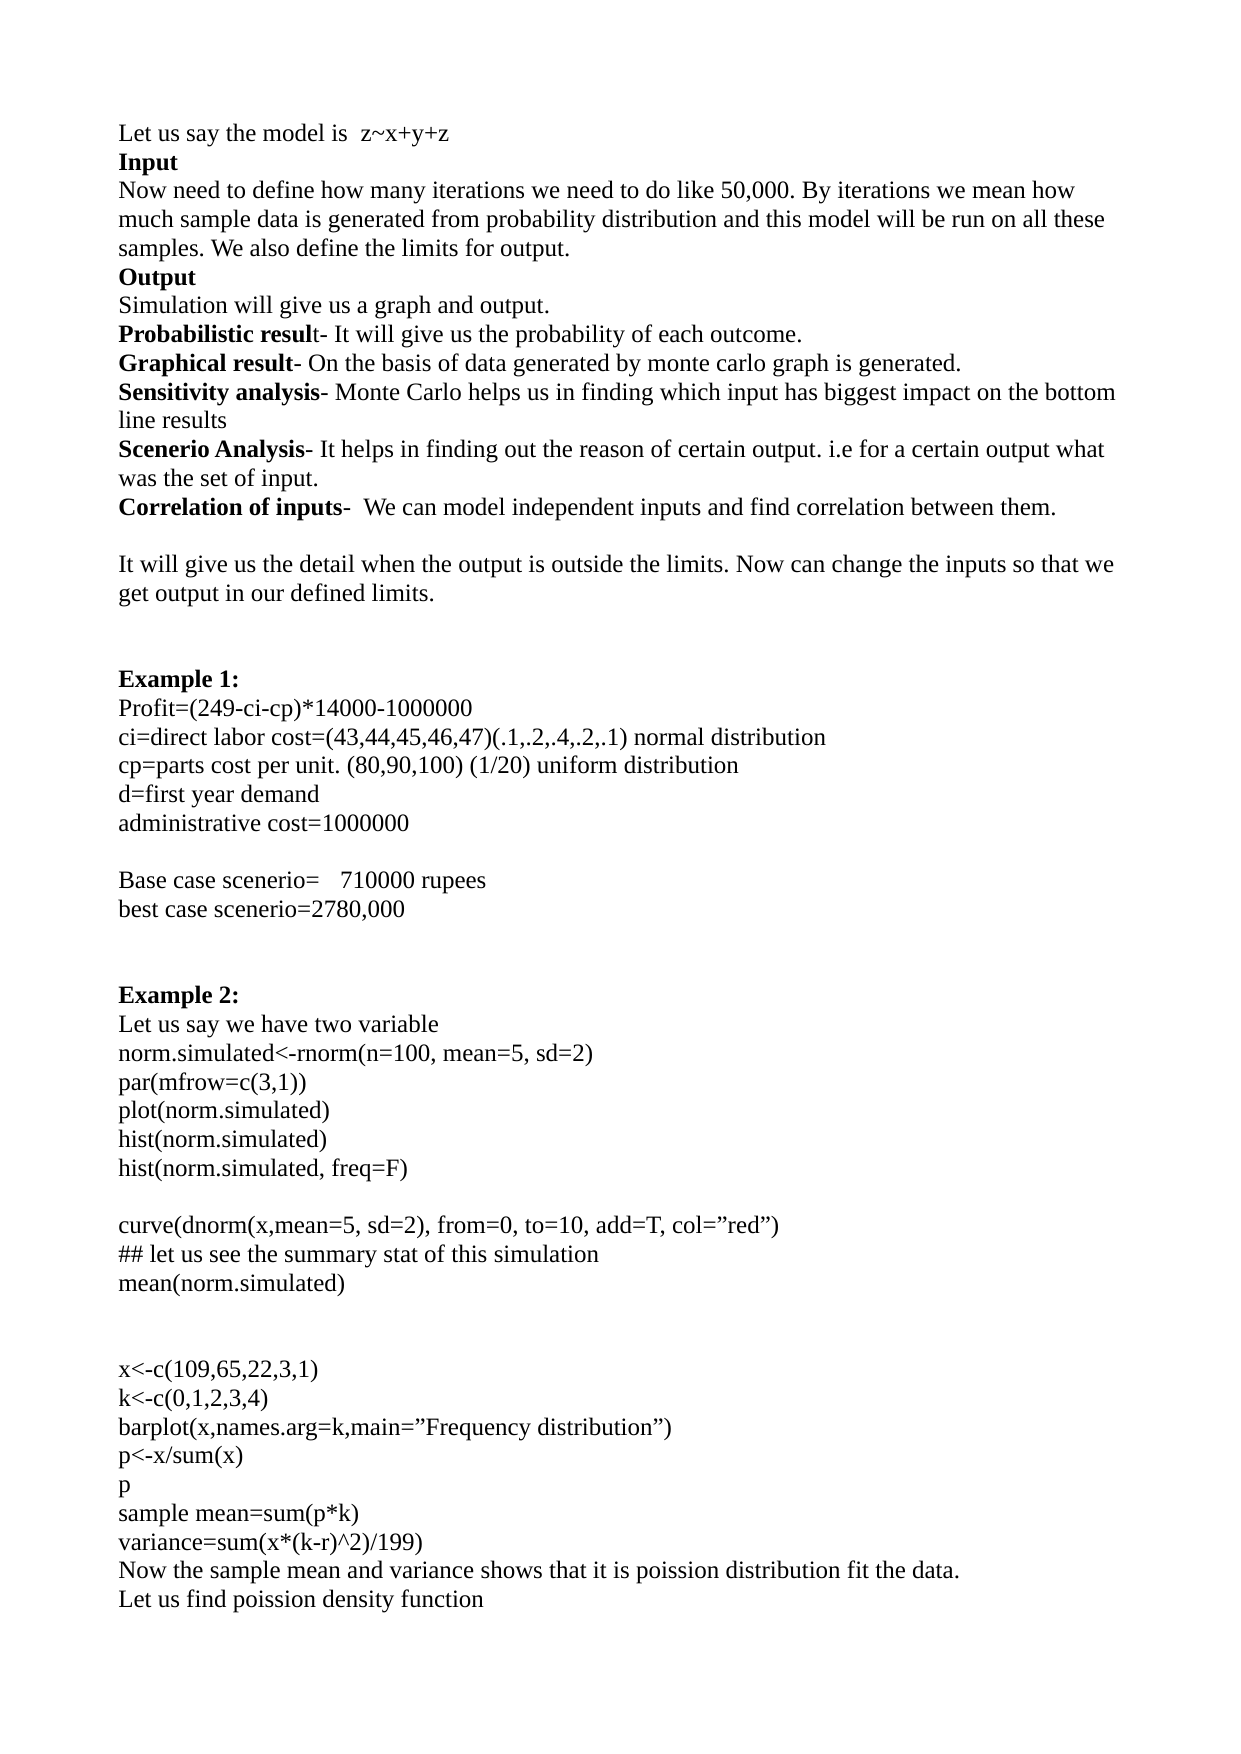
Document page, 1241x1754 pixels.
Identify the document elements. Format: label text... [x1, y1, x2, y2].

text Scenerio Analysis- It helps in finding out the reason of certain output. i.e for a certain output what was the set of input. [118, 434, 1122, 492]
text best case scenerio=2780,000 [118, 894, 1122, 923]
text x<-c(109,65,22,3,1) [118, 1354, 1122, 1383]
text Let us find poission density function [118, 1584, 1122, 1613]
text Example 1: [118, 664, 1122, 693]
text Graphical result- On the basis of data generated by monte carlo graph is generated. [118, 348, 1122, 377]
text hist(norm.simulated, freq=F) [118, 1153, 1122, 1182]
text Profit=(249-ci-cp)*14000-1000000 [118, 693, 1122, 722]
text Probabilistic result- It will give us the probability of each outcome. [118, 319, 1122, 348]
text ci=direct labor cost=(43,44,45,46,47)(.1,.2,.4,.2,.1) normal distribution [118, 722, 1122, 751]
text administrative cost=1000000 [118, 808, 1122, 837]
text hist(norm.simulated) [118, 1124, 1122, 1153]
text par(mfrow=c(3,1)) [118, 1067, 1122, 1096]
text Simulation will give us a graph and output. [118, 291, 1122, 319]
text Base case scenerio= 710000 rupees [118, 866, 1122, 894]
text k<-c(0,1,2,3,4) [118, 1383, 1122, 1412]
text Now need to define how many iterations we need to do like 50,000. By iterations we mean how much sample data is generated from probability distribution and this model will be run on all these samples. We also define the limits for output. [118, 176, 1122, 262]
text Example 2: [118, 981, 1122, 1009]
text p [118, 1469, 1122, 1498]
text norm.simulated<-rnorm(n=100, mean=5, sd=2) [118, 1038, 1122, 1067]
text ## let us see the summary stat of this simulation [118, 1239, 1122, 1268]
text sample mean=sum(p*k) [118, 1498, 1122, 1527]
text Let us say the model is z~x+y+z [118, 118, 1122, 147]
text cp=parts cost per unit. (80,90,100) (1/20) uniform distribution [118, 751, 1122, 779]
text Sensitivity analysis- Monte Carlo helps us in finding which input has biggest impact on the bottom line results [118, 377, 1122, 434]
text Let us say we have two variable [118, 1009, 1122, 1038]
text mean(norm.simulated) [118, 1268, 1122, 1297]
text barplot(x,names.arg=k,main=”Frequency distribution”) [118, 1412, 1122, 1441]
text It will give us the detail when the output is outside the limits. Now can change the inputs so that we get output in our defined limits. [118, 549, 1122, 607]
text Now the sample mean and variance shows that it is poission distribution fit the data. [118, 1556, 1122, 1584]
text Output [118, 262, 1122, 291]
text curve(dnorm(x,mean=5, sd=2), from=0, to=10, add=T, col=”red”) [118, 1211, 1122, 1239]
text variance=sum(x*(k-r)^2)/199) [118, 1527, 1122, 1556]
text Input [118, 147, 1122, 176]
text Correlation of inputs- We can model independent inputs and find correlation between them. [118, 492, 1122, 521]
text d=first year demand [118, 779, 1122, 808]
text plot(norm.simulated) [118, 1096, 1122, 1124]
text p<-x/sum(x) [118, 1441, 1122, 1469]
